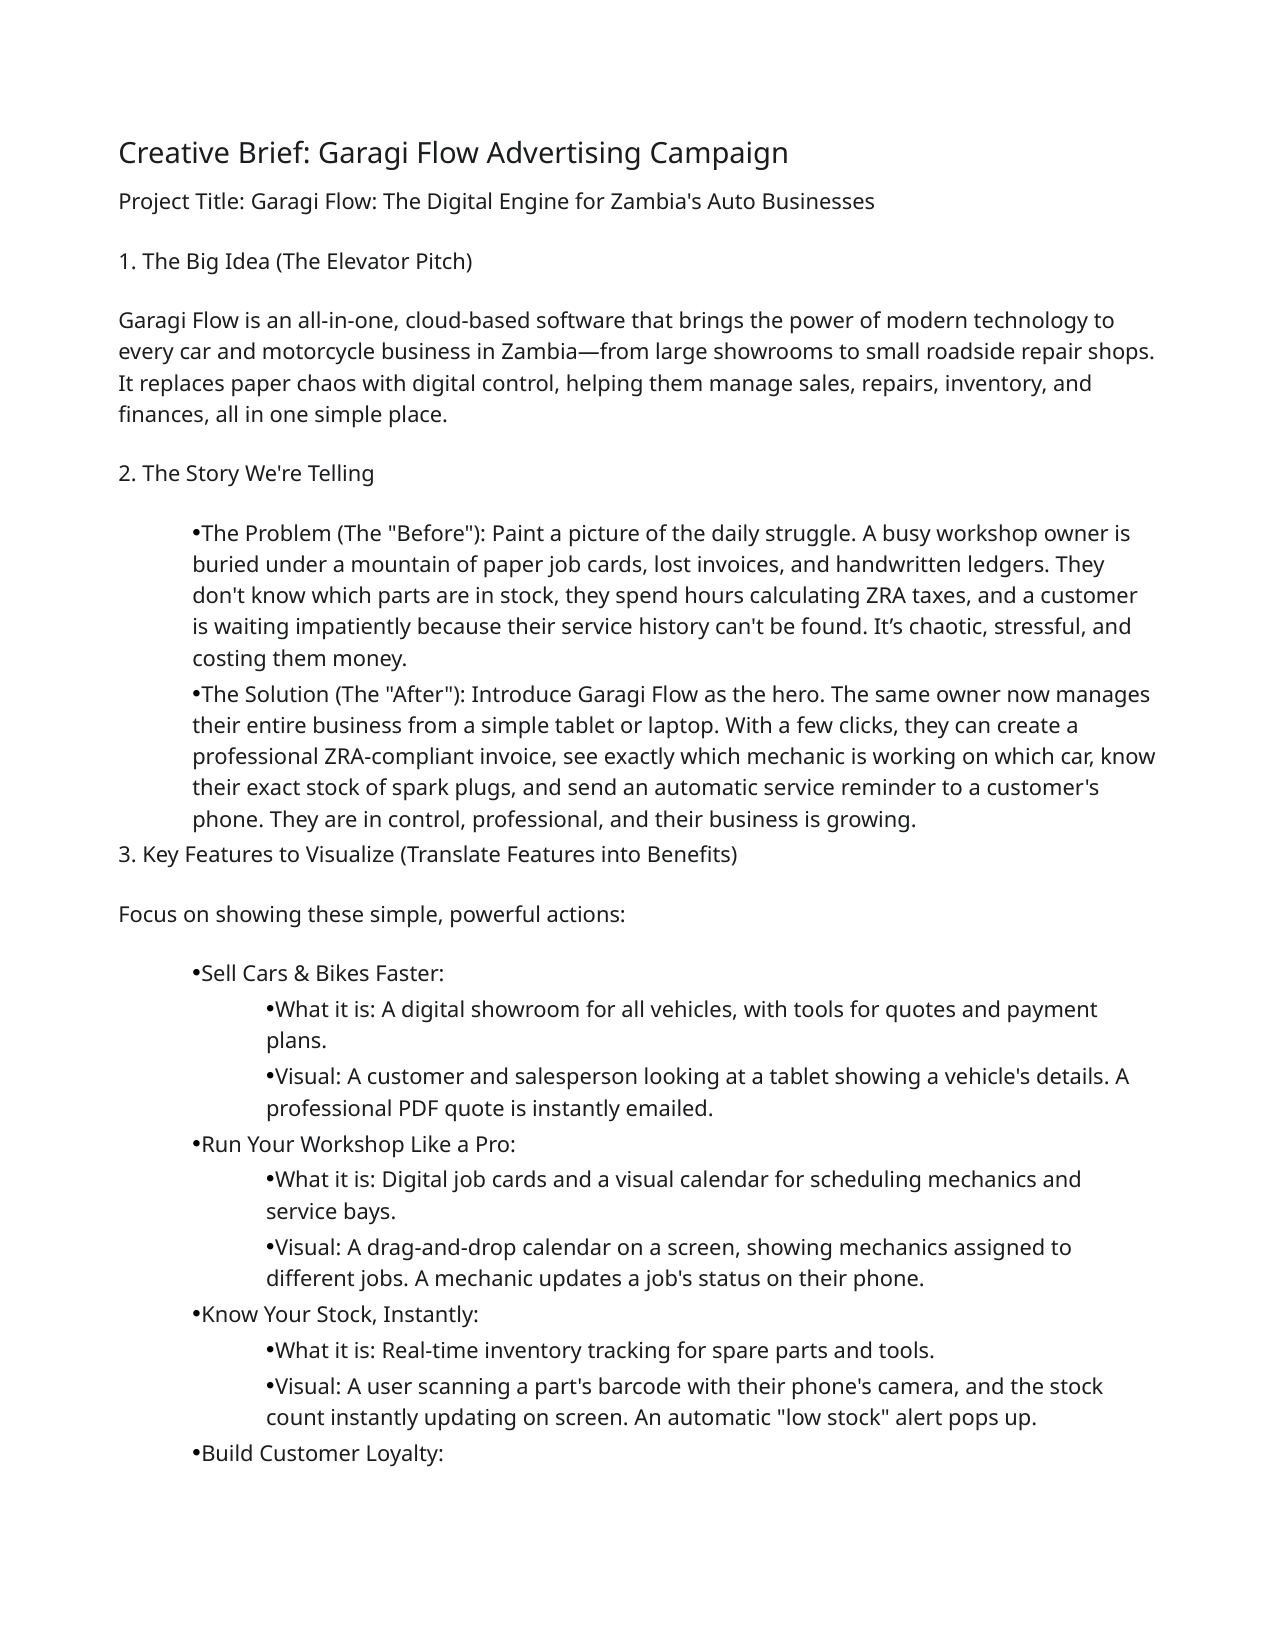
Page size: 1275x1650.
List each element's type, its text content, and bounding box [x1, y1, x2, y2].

subtitle Creative Brief: Garagi Flow Advertising Campaign [118, 133, 1157, 172]
text Garagi Flow is an all-in-one, cloud-based software that brings the power of modern technology to every car and motorcycle business in Zambia—from large showrooms to small roadside repair shops. It replaces paper chaos with digital control, helping them manage sales, repairs, inventory, and finances, all in one simple place. [118, 304, 1157, 429]
list Visual: A customer and salesperson looking at a tablet showing a vehicle's details. A professional PDF quote is instantly emailed. [118, 1060, 1157, 1122]
list What it is: Digital job cards and a visual calendar for scheduling mechanics and service bays. [118, 1163, 1157, 1226]
list Know Your Stock, Instantly: [118, 1297, 1157, 1329]
list Build Customer Loyalty: [118, 1436, 1157, 1468]
text 2. The Story We're Telling [118, 457, 1157, 488]
text 3. Key Features to Visualize (Translate Features into Benefits) [118, 838, 1157, 869]
text Project Title: Garagi Flow: The Digital Engine for Zambia's Auto Businesses [118, 185, 1157, 216]
list The Problem (The "Before"): Paint a picture of the daily struggle. A busy workshop owner is buried under a mountain of paper job cards, lost invoices, and handwritten ledgers. They don't know which parts are in stock, they spend hours calculating ZRA taxes, and a customer is waiting impatiently because their service history can't be found. It’s chaotic, stressful, and costing them money. [118, 516, 1157, 672]
text 1. The Big Idea (The Elevator Pitch) [118, 244, 1157, 276]
list Visual: A user scanning a part's barcode with their phone's camera, and the stock count instantly updating on screen. An automatic "low stock" alert pops up. [118, 1369, 1157, 1432]
list Run Your Workshop Like a Pro: [118, 1127, 1157, 1158]
list What it is: Real-time inventory tracking for spare parts and tools. [118, 1333, 1157, 1364]
list Visual: A drag-and-drop calendar on a screen, showing mechanics assigned to different jobs. A mechanic updates a job's status on their phone. [118, 1230, 1157, 1293]
list What it is: A digital showroom for all vehicles, with tools for quotes and payment plans. [118, 993, 1157, 1055]
list Sell Cars & Bikes Faster: [118, 957, 1157, 988]
text Focus on showing these simple, powerful actions: [118, 897, 1157, 929]
list The Solution (The "After"): Introduce Garagi Flow as the hero. The same owner now manages their entire business from a simple tablet or laptop. With a few clicks, they can create a professional ZRA-compliant invoice, see exactly which mechanic is working on which car, know their exact stock of spark plugs, and send an automatic service reminder to a customer's phone. They are in control, professional, and their business is growing. [118, 677, 1157, 833]
